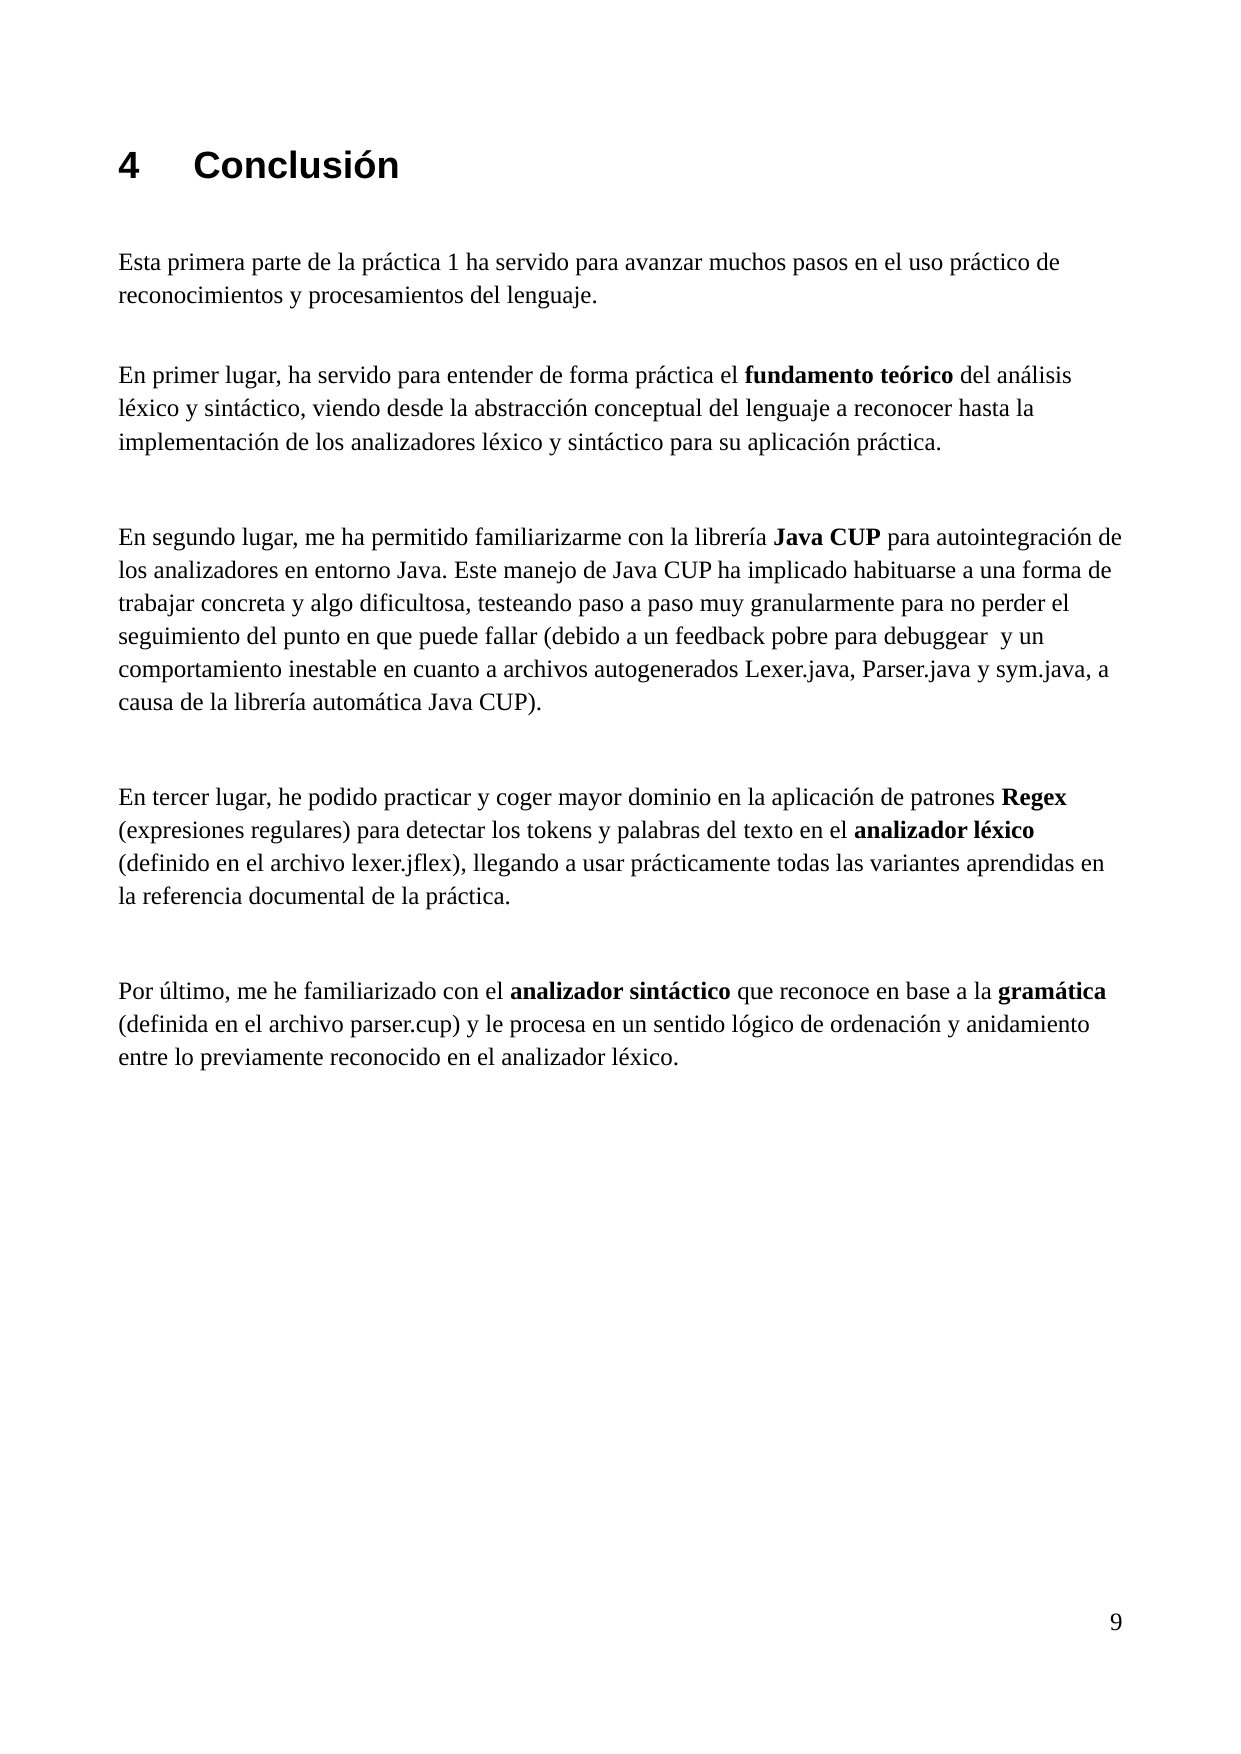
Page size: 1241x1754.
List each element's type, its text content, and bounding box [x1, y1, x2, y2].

text Por último, me he familiarizado con el analizador sintáctico que reconoce en base a la gramática (definida en el archivo parser.cup) y le procesa en un sentido lógico de ordenación y anidamiento entre lo previamente reconocido en el analizador léxico. [118, 976, 1122, 1071]
text En segundo lugar, me ha permitido familiarizarme con la librería Java CUP para autointegración de los analizadores en entorno Java. Este manejo de Java CUP ha implicado habituarse a una forma de trabajar concreta y algo dificultosa, testeando paso a paso muy granularmente para no perder el seguimiento del punto en que puede fallar (debido a un feedback pobre para debuggear y un comportamiento inestable en cuanto a archivos autogenerados Lexer.java, Parser.java y sym.java, a causa de la librería automática Java CUP). [118, 522, 1122, 716]
subtitle Conclusión [118, 143, 1122, 187]
text Esta primera parte de la práctica 1 ha servido para avanzar muchos pasos en el uso práctico de reconocimientos y procesamientos del lenguaje. [118, 247, 1122, 309]
text En primer lugar, ha servido para entender de forma práctica el fundamento teórico del análisis léxico y sintáctico, viendo desde la abstracción conceptual del lenguaje a reconocer hasta la implementación de los analizadores léxico y sintáctico para su aplicación práctica. [118, 327, 1122, 455]
text En tercer lugar, he podido practicar y coger mayor dominio en la aplicación de patrones Regex (expresiones regulares) para detectar los tokens y palabras del texto en el analizador léxico (definido en el archivo lexer.jflex), llegando a usar prácticamente todas las variantes aprendidas en la referencia documental de la práctica. [118, 782, 1122, 910]
